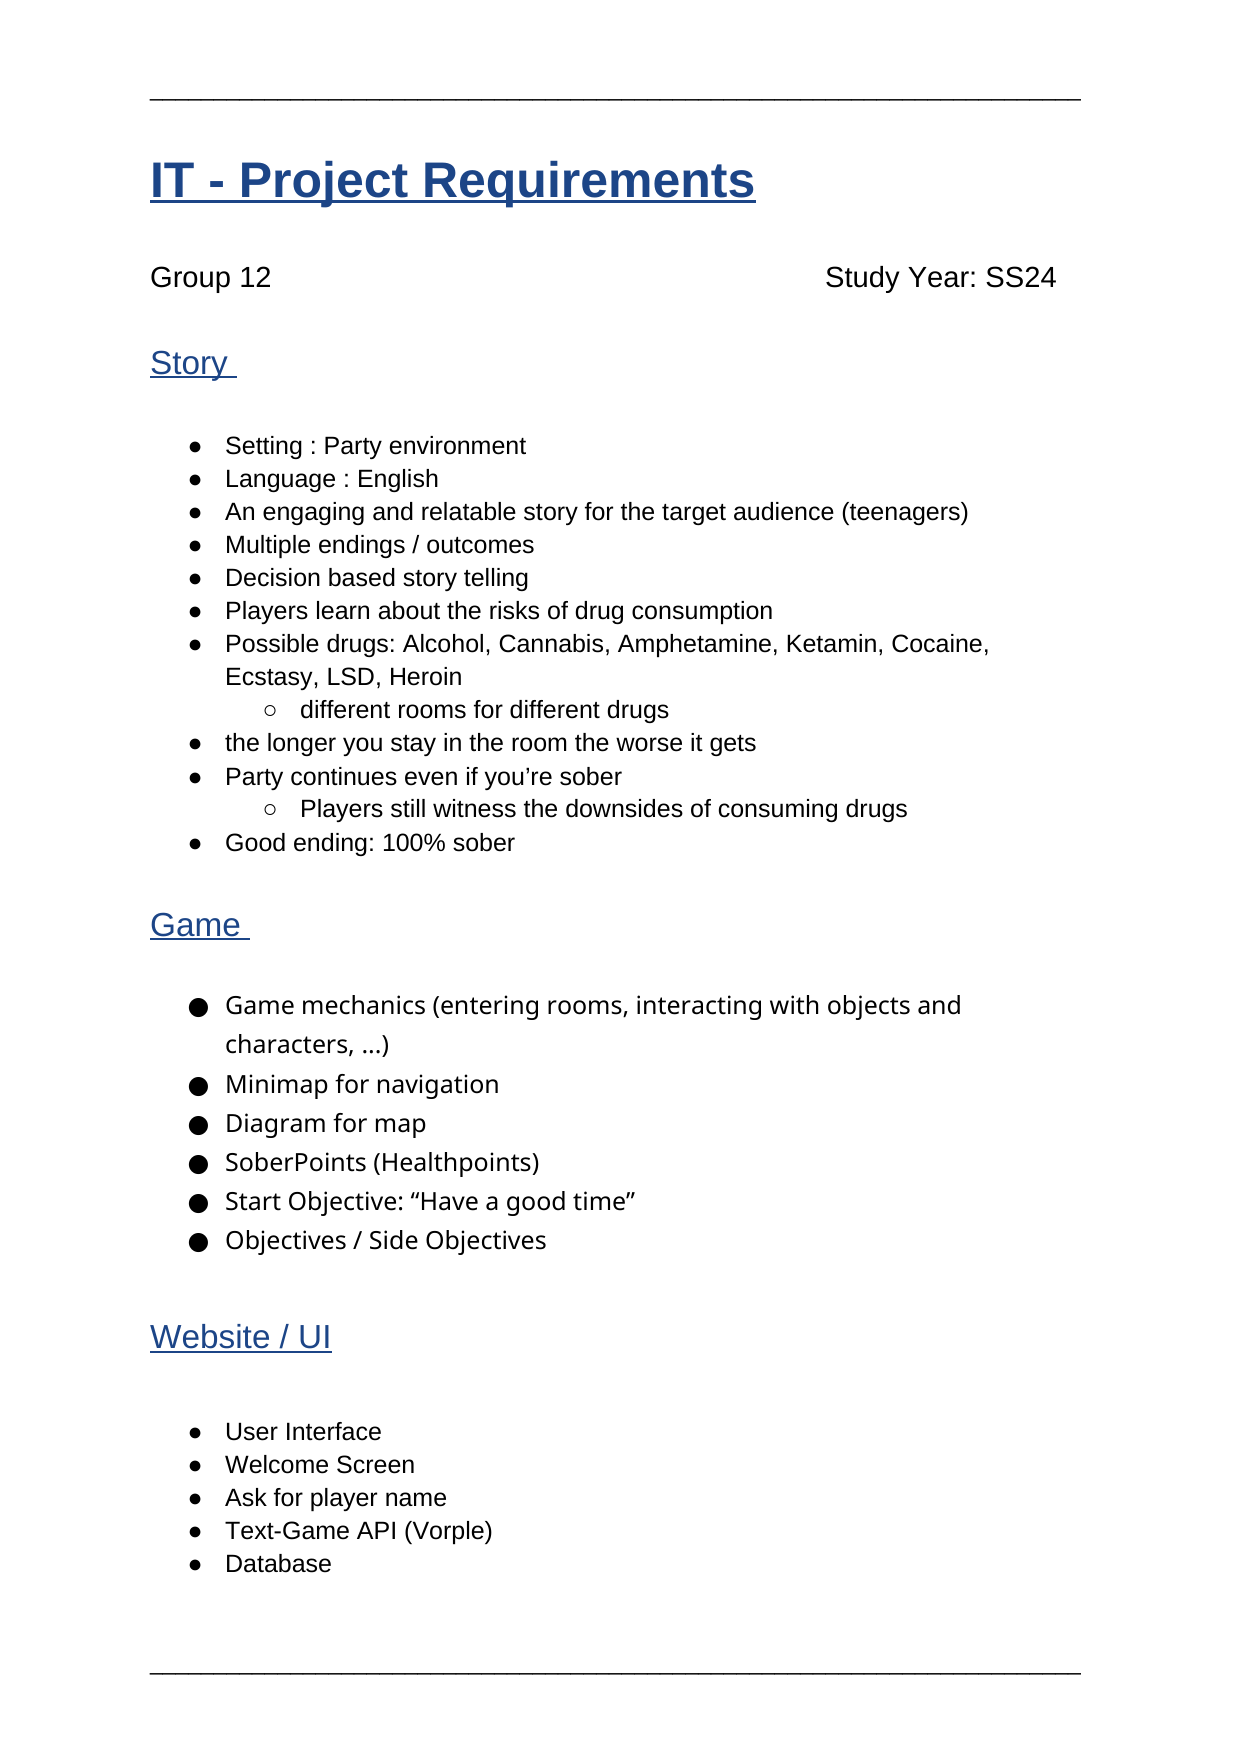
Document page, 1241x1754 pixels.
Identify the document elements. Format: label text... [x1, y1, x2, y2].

list Game mechanics (entering rooms, interacting with objects and characters, ...) [187, 988, 1090, 1061]
list User Interface [187, 1417, 1090, 1445]
list Text-Game API (Vorple) [187, 1516, 1090, 1544]
list Language : English [187, 464, 1090, 493]
list Multiple endings / outcomes [187, 530, 1090, 559]
list different rooms for different drugs [262, 695, 1090, 724]
text Group 12 Study Year: SS24 [150, 260, 1090, 294]
list Possible drugs: Alcohol, Cannabis, Amphetamine, Ketamin, Cocaine, Ecstasy, LSD, Heroin [187, 629, 1090, 691]
text Story [150, 343, 1090, 381]
text IT - Project Requirements [150, 150, 1090, 207]
text Website / UI [150, 1317, 1090, 1356]
list Objectives / Side Objectives [187, 1223, 1090, 1257]
list Minimap for navigation [187, 1066, 1090, 1100]
list Party continues even if you’re sober [187, 761, 1090, 790]
list Players learn about the risks of drug consumption [187, 596, 1090, 625]
list Decision based story telling [187, 563, 1090, 592]
list Setting : Party environment [187, 431, 1090, 460]
list Database [187, 1549, 1090, 1577]
list Players still witness the downsides of consuming drugs [262, 794, 1090, 823]
text Game [150, 905, 1090, 943]
list SoberPoints (Healthpoints) [187, 1145, 1090, 1179]
list Start Objective: “Have a good time” [187, 1184, 1090, 1218]
list Diagram for map [187, 1106, 1090, 1139]
list Ask for player name [187, 1483, 1090, 1511]
list Good ending: 100% sober [187, 827, 1090, 856]
list Welcome Screen [187, 1449, 1090, 1478]
list the longer you stay in the room the worse it gets [187, 728, 1090, 757]
list An engaging and relatable story for the target audience (teenagers) [187, 497, 1090, 526]
